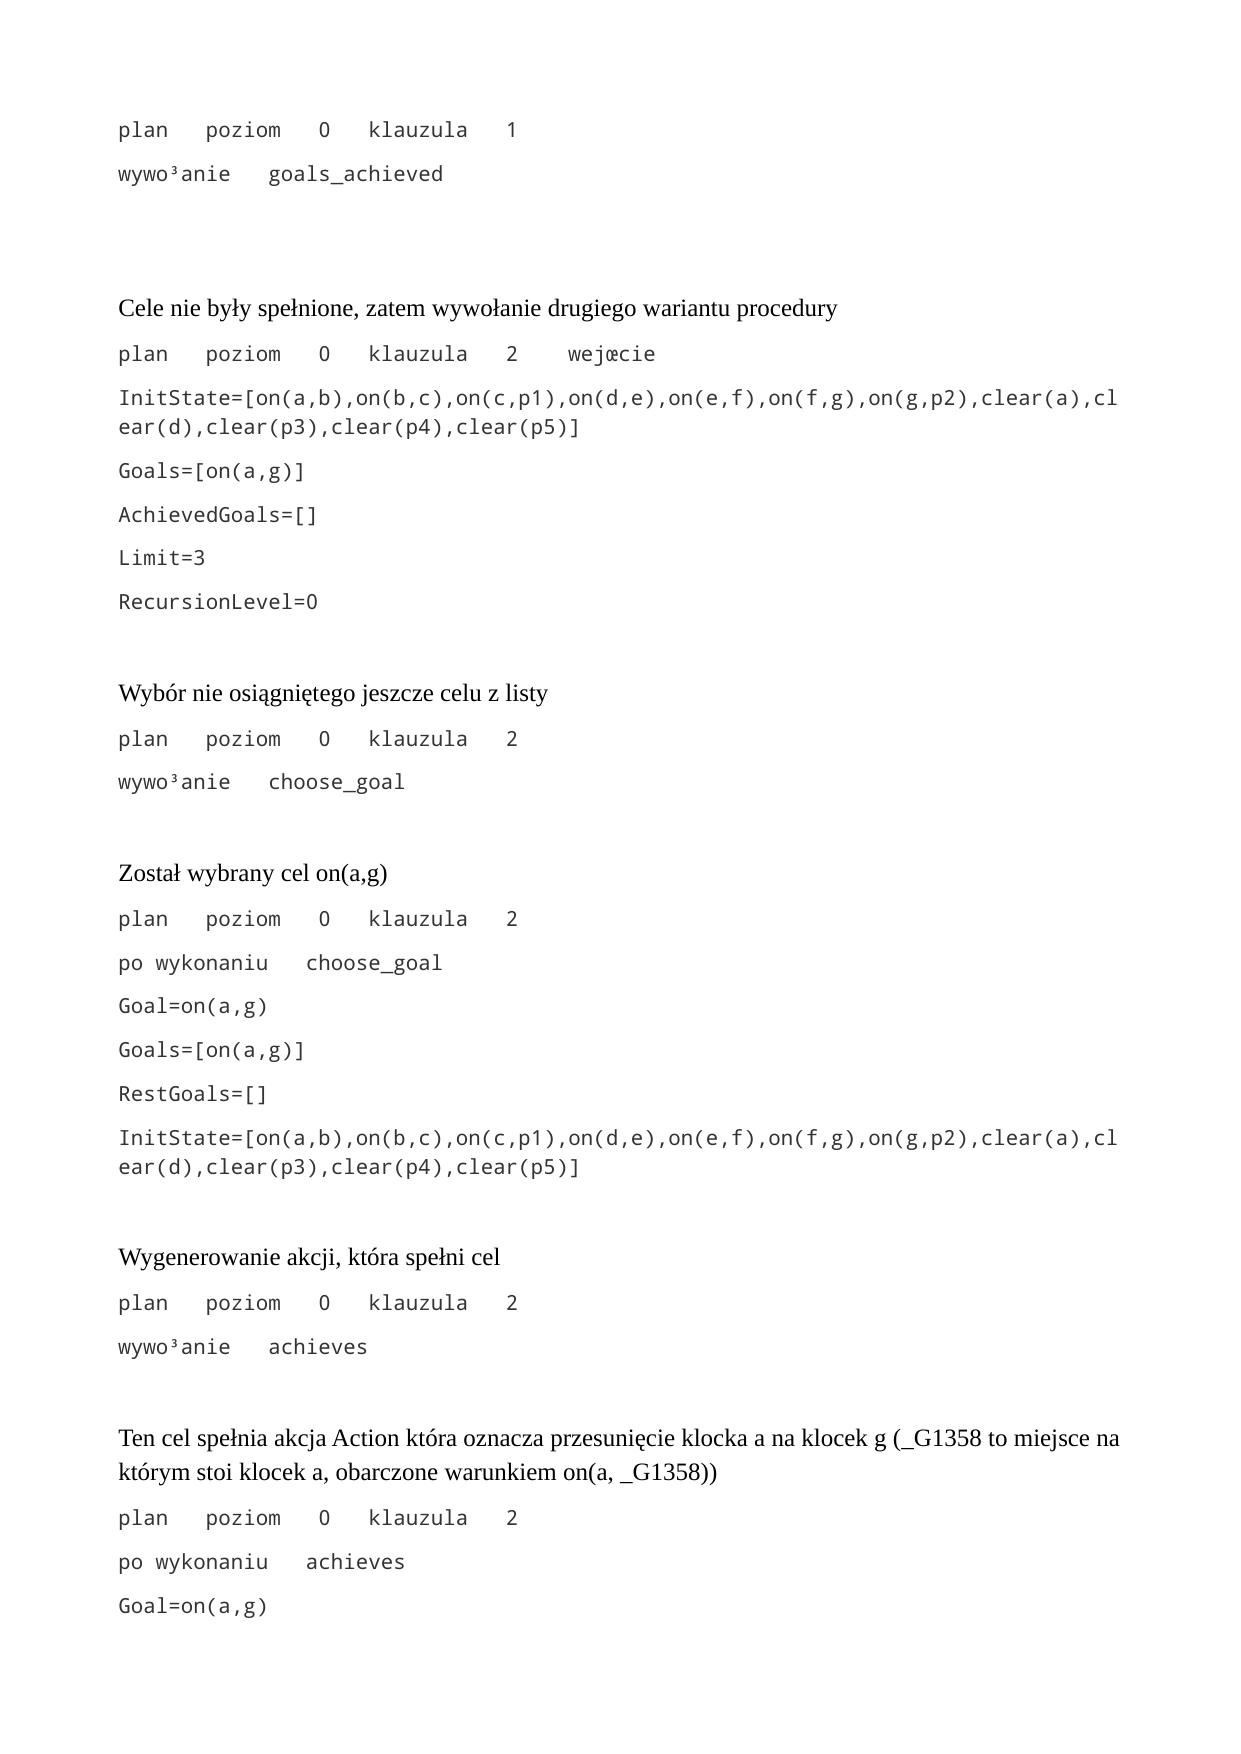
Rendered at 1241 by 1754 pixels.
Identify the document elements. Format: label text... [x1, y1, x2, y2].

text wywo³anie choose_goal [118, 770, 1122, 795]
text RestGoals=[] [118, 1082, 1122, 1106]
text plan poziom 0 klauzula 2 [118, 907, 1122, 931]
text Wygenerowanie akcji, która spełni cel [118, 1242, 1122, 1271]
text plan poziom 0 klauzula 2 [118, 1291, 1122, 1316]
text InitState=[on(a,b),on(b,c),on(c,p1),on(d,e),on(e,f),on(f,g),on(g,p2),clear(a),clear(d),clear(p3),clear(p4),clear(p5)] [118, 386, 1122, 439]
text AchievedGoals=[] [118, 503, 1122, 527]
text Goals=[on(a,g)] [118, 459, 1122, 483]
text RecursionLevel=0 [118, 590, 1122, 614]
text Goal=on(a,g) [118, 994, 1122, 1019]
text plan poziom 0 klauzula 1 [118, 118, 1122, 142]
text po wykonaniu choose_goal [118, 951, 1122, 975]
text plan poziom 0 klauzula 2 wejœcie [118, 342, 1122, 367]
text Goals=[on(a,g)] [118, 1038, 1122, 1063]
text plan poziom 0 klauzula 2 [118, 727, 1122, 751]
text InitState=[on(a,b),on(b,c),on(c,p1),on(d,e),on(e,f),on(f,g),on(g,p2),clear(a),clear(d),clear(p3),clear(p4),clear(p5)] [118, 1126, 1122, 1179]
text po wykonaniu achieves [118, 1550, 1122, 1574]
text wywo³anie goals_achieved [118, 162, 1122, 186]
text Cele nie były spełnione, zatem wywołanie drugiego wariantu procedury [118, 293, 1122, 322]
text plan poziom 0 klauzula 2 [118, 1506, 1122, 1531]
text Limit=3 [118, 546, 1122, 571]
text wywo³anie achieves [118, 1335, 1122, 1359]
text Ten cel spełnia akcja Action która oznacza przesunięcie klocka a na klocek g (_G1358 to miejsce na którym stoi klocek a, obarczone warunkiem on(a, _G1358)) [118, 1423, 1122, 1486]
text Goal=on(a,g) [118, 1594, 1122, 1618]
text Został wybrany cel on(a,g) [118, 858, 1122, 887]
text Wybór nie osiągniętego jeszcze celu z listy [118, 678, 1122, 706]
